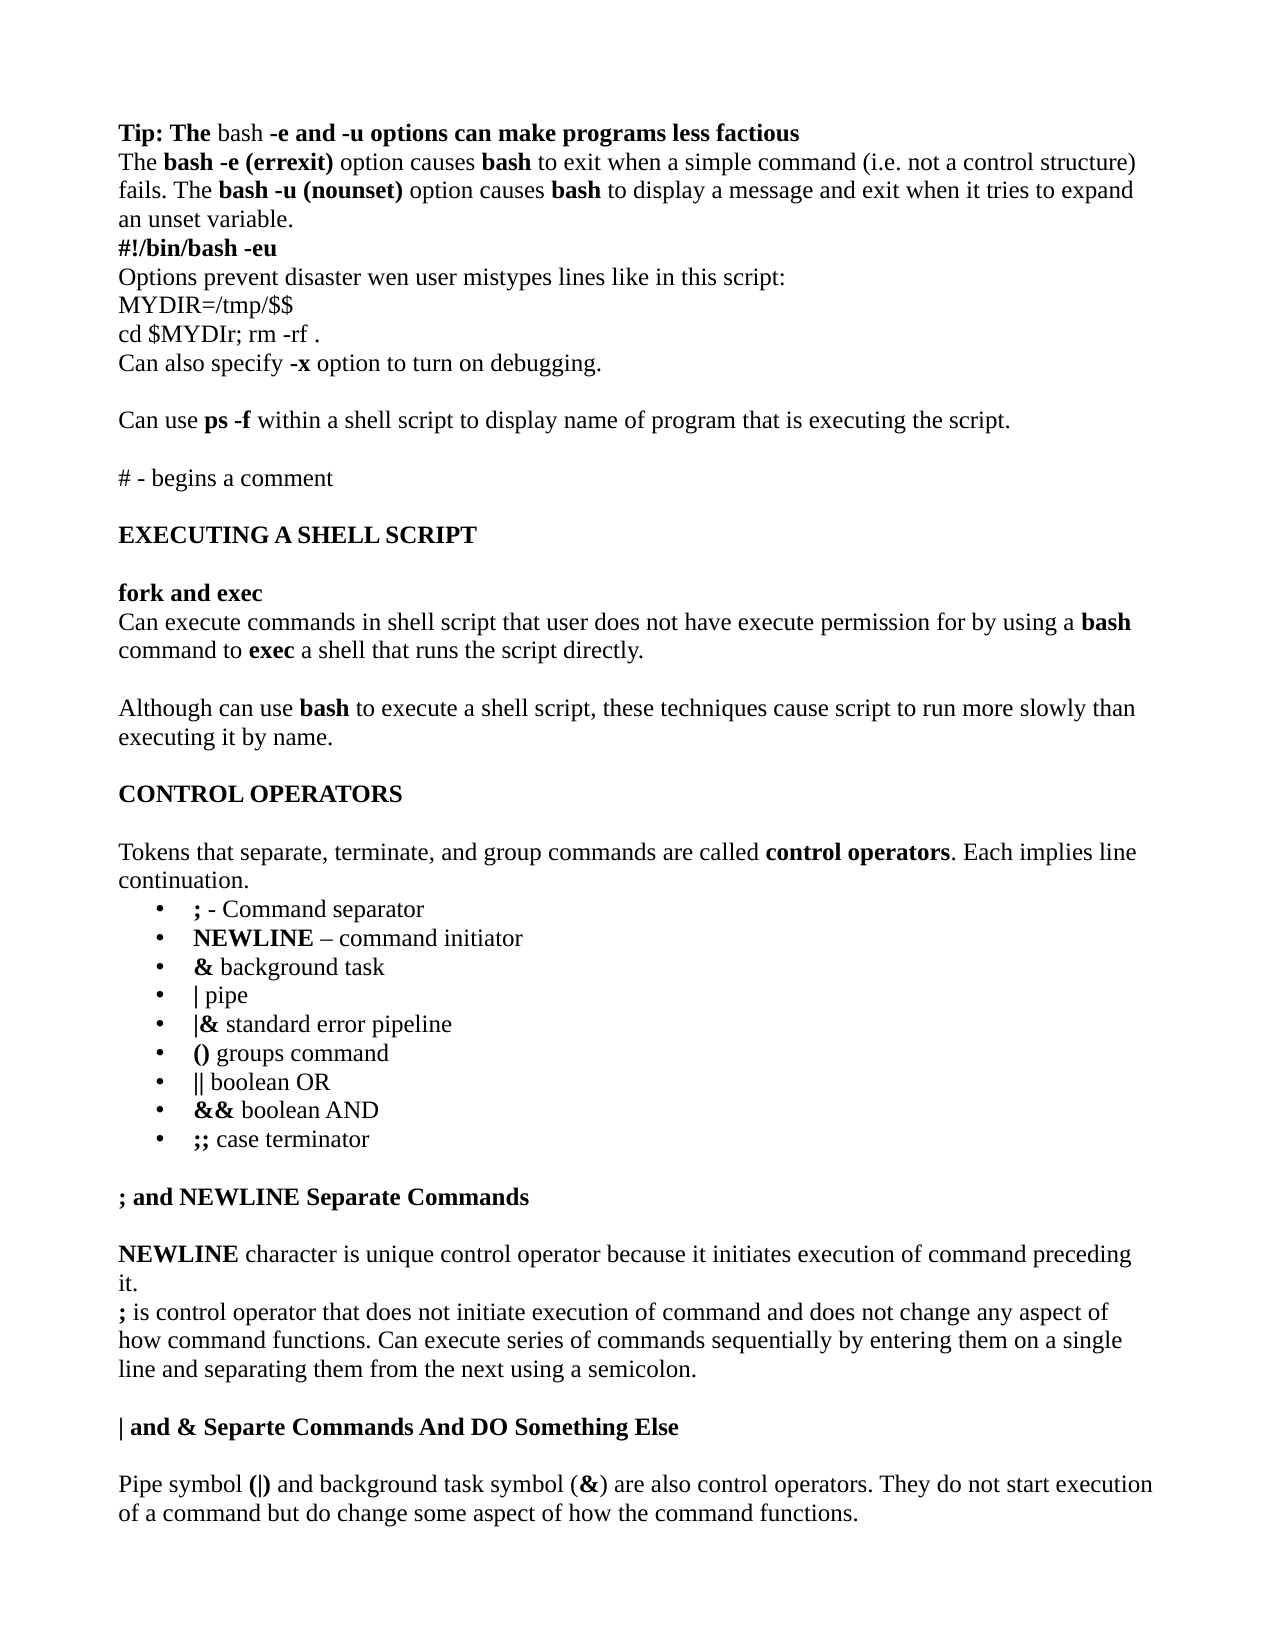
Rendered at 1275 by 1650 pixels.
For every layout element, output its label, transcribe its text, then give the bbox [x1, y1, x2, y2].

text #!/bin/bash -eu [118, 233, 1157, 262]
list ;; case terminator [156, 1124, 1157, 1153]
text Can also specify -x option to turn on debugging. [118, 348, 1157, 377]
text Pipe symbol (|) and background task symbol (&) are also control operators. They do not start execution of a command but do change some aspect of how the command functions. [118, 1469, 1157, 1527]
text cd $MYDIr; rm -rf . [118, 319, 1157, 348]
text Can use ps -f within a shell script to display name of program that is executing the script. [118, 406, 1157, 434]
text Tokens that separate, terminate, and group commands are called control operators. Each implies line continuation. [118, 837, 1157, 894]
text ; and NEWLINE Separate Commands [118, 1182, 1157, 1211]
text Options prevent disaster wen user mistypes lines like in this script: [118, 262, 1157, 291]
list & background task [156, 952, 1157, 981]
text | and & Separte Commands And DO Something Else [118, 1412, 1157, 1441]
list () groups command [156, 1038, 1157, 1067]
list || boolean OR [156, 1067, 1157, 1096]
list | pipe [156, 981, 1157, 1009]
list && boolean AND [156, 1096, 1157, 1124]
text CONTROL OPERATORS [118, 779, 1157, 808]
text ; is control operator that does not initiate execution of command and does not change any aspect of how command functions. Can execute series of commands sequentially by entering them on a single line and separating them from the next using a semicolon. [118, 1297, 1157, 1383]
text fork and exec [118, 578, 1157, 607]
text Can execute commands in shell script that user does not have execute permission for by using a bash command to exec a shell that runs the script directly. [118, 607, 1157, 664]
text # - begins a comment [118, 463, 1157, 492]
text MYDIR=/tmp/$$ [118, 291, 1157, 319]
list NEWLINE – command initiator [156, 923, 1157, 952]
text NEWLINE character is unique control operator because it initiates execution of command preceding it. [118, 1239, 1157, 1297]
text Tip: The bash -e and -u options can make programs less factious [118, 118, 1157, 147]
list ; - Command separator [156, 894, 1157, 923]
text The bash -e (errexit) option causes bash to exit when a simple command (i.e. not a control structure) fails. The bash -u (nounset) option causes bash to display a message and exit when it tries to expand an unset variable. [118, 147, 1157, 233]
text EXECUTING A SHELL SCRIPT [118, 521, 1157, 549]
list |& standard error pipeline [156, 1009, 1157, 1038]
text Although can use bash to execute a shell script, these techniques cause script to run more slowly than executing it by name. [118, 693, 1157, 751]
